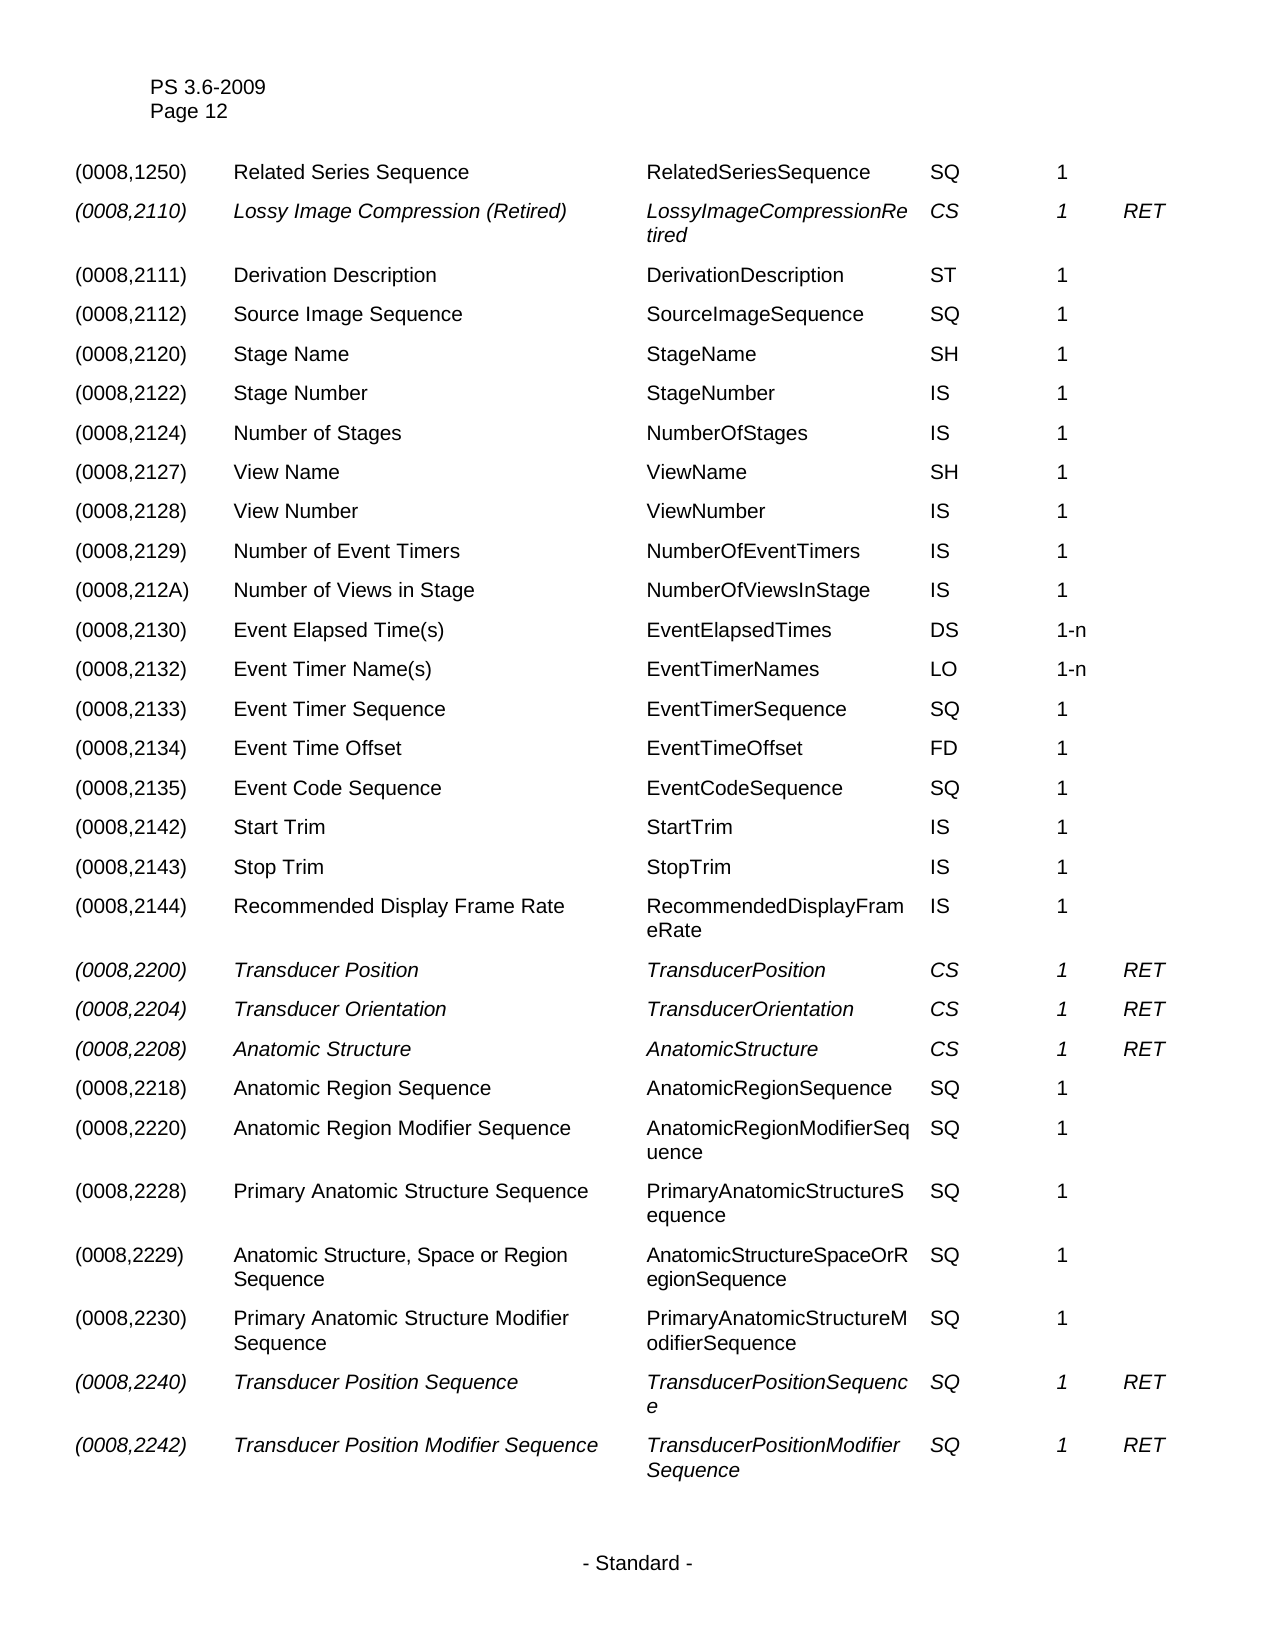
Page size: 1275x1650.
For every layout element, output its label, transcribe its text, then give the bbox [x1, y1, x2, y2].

table_cell Anatomic Structure [226, 1027, 639, 1067]
table_cell [1116, 806, 1211, 845]
table_cell StageName [639, 332, 923, 371]
table_cell Number of Views in Stage [226, 569, 639, 608]
table_cell (0008,2132) [68, 648, 226, 687]
table_cell (0008,2143) [68, 845, 226, 885]
table_cell AnatomicRegionSequence [639, 1067, 923, 1106]
table_cell CS [923, 1027, 1049, 1067]
table_cell FD [923, 727, 1049, 766]
table_cell (0008,2204) [68, 988, 226, 1027]
table_cell StopTrim [639, 845, 923, 885]
table_cell SQ [923, 1360, 1049, 1424]
table_cell Primary Anatomic Structure Sequence [226, 1170, 639, 1233]
table_cell [1116, 253, 1211, 292]
table_cell Anatomic Structure, Space or Region Sequence [226, 1233, 639, 1297]
table_cell (0008,2130) [68, 608, 226, 648]
table_cell DerivationDescription [639, 253, 923, 292]
table_cell (0008,2124) [68, 411, 226, 450]
table_cell [1116, 845, 1211, 885]
table_cell View Number [226, 490, 639, 529]
table_cell RET [1116, 190, 1211, 253]
table_cell LossyImageCompressionRetired [639, 190, 923, 253]
table_cell 1 [1049, 1424, 1116, 1487]
table_cell CS [923, 190, 1049, 253]
table_cell AnatomicRegionModifierSequence [639, 1106, 923, 1170]
table_cell DS [923, 608, 1049, 648]
table_cell SQ [923, 1067, 1049, 1106]
table_cell AnatomicStructureSpaceOrRegionSequence [639, 1233, 923, 1297]
table_cell Transducer Position Modifier Sequence [226, 1424, 639, 1487]
table_cell Lossy Image Compression (Retired) [226, 190, 639, 253]
table_cell RecommendedDisplayFrameRate [639, 885, 923, 948]
table_cell Transducer Orientation [226, 988, 639, 1027]
table_cell [1116, 1170, 1211, 1233]
table_cell Derivation Description [226, 253, 639, 292]
table_cell RET [1116, 1424, 1211, 1487]
table_cell SH [923, 332, 1049, 371]
table_cell IS [923, 569, 1049, 608]
table_cell 1-n [1049, 608, 1116, 648]
table_cell [1116, 1297, 1211, 1360]
table_cell [1116, 687, 1211, 727]
table_cell (0008,2142) [68, 806, 226, 845]
table_cell ViewName [639, 450, 923, 490]
table_cell Anatomic Region Sequence [226, 1067, 639, 1106]
table_cell IS [923, 885, 1049, 948]
table_cell [1116, 885, 1211, 948]
table_cell TransducerPositionSequence [639, 1360, 923, 1424]
table_cell CS [923, 988, 1049, 1027]
table_cell 1 [1049, 988, 1116, 1027]
table_cell 1 [1049, 569, 1116, 608]
table_cell SQ [923, 1297, 1049, 1360]
table_cell RET [1116, 948, 1211, 988]
table_cell 1 [1049, 529, 1116, 569]
table_cell 1 [1049, 727, 1116, 766]
table_cell [1116, 648, 1211, 687]
table_cell Anatomic Region Modifier Sequence [226, 1106, 639, 1170]
table_cell 1 [1049, 190, 1116, 253]
table_cell (0008,2135) [68, 766, 226, 806]
table_cell (0008,2208) [68, 1027, 226, 1067]
table_cell [1116, 332, 1211, 371]
table_cell (0008,2218) [68, 1067, 226, 1106]
table_cell Stage Number [226, 371, 639, 411]
table_cell IS [923, 806, 1049, 845]
table_cell SQ [923, 1424, 1049, 1487]
table_cell SQ [923, 1233, 1049, 1297]
table_cell SQ [923, 766, 1049, 806]
table_cell 1 [1049, 845, 1116, 885]
table_cell SQ [923, 150, 1049, 189]
table_cell 1 [1049, 332, 1116, 371]
table_cell [1116, 371, 1211, 411]
table_cell 1 [1049, 1233, 1116, 1297]
table_cell Event Timer Sequence [226, 687, 639, 727]
table_cell 1 [1049, 948, 1116, 988]
table_cell (0008,2230) [68, 1297, 226, 1360]
table_cell NumberOfStages [639, 411, 923, 450]
table_cell 1 [1049, 1360, 1116, 1424]
table_cell (0008,2112) [68, 293, 226, 332]
table_cell SQ [923, 687, 1049, 727]
table_cell RET [1116, 1027, 1211, 1067]
table_cell Transducer Position [226, 948, 639, 988]
table_cell IS [923, 411, 1049, 450]
table_cell Number of Event Timers [226, 529, 639, 569]
table_cell Related Series Sequence [226, 150, 639, 189]
table_cell 1 [1049, 253, 1116, 292]
table_cell SourceImageSequence [639, 293, 923, 332]
table_cell 1 [1049, 1297, 1116, 1360]
table_cell [1116, 411, 1211, 450]
table_cell TransducerPositionModifierSequence [639, 1424, 923, 1487]
table_cell IS [923, 371, 1049, 411]
table_cell 1 [1049, 411, 1116, 450]
table_cell [1116, 1233, 1211, 1297]
table_cell RET [1116, 1360, 1211, 1424]
table_cell Number of Stages [226, 411, 639, 450]
table_cell (0008,2229) [68, 1233, 226, 1297]
table_cell Primary Anatomic Structure Modifier Sequence [226, 1297, 639, 1360]
table_cell PrimaryAnatomicStructureModifierSequence [639, 1297, 923, 1360]
table_cell [1116, 1106, 1211, 1170]
table_cell 1 [1049, 885, 1116, 948]
table_cell (0008,2134) [68, 727, 226, 766]
table_cell 1 [1049, 450, 1116, 490]
table_cell [1116, 450, 1211, 490]
table_cell ST [923, 253, 1049, 292]
table_cell Source Image Sequence [226, 293, 639, 332]
table_cell IS [923, 529, 1049, 569]
table_cell Stage Name [226, 332, 639, 371]
table_cell Event Time Offset [226, 727, 639, 766]
table_cell TransducerPosition [639, 948, 923, 988]
table_cell IS [923, 490, 1049, 529]
table_cell (0008,2120) [68, 332, 226, 371]
table_cell 1 [1049, 687, 1116, 727]
table_cell 1 [1049, 1106, 1116, 1170]
table_cell (0008,2228) [68, 1170, 226, 1233]
table_cell [1116, 1067, 1211, 1106]
table_cell (0008,2144) [68, 885, 226, 948]
table_cell (0008,2111) [68, 253, 226, 292]
table_cell [1116, 150, 1211, 189]
table_cell (0008,2122) [68, 371, 226, 411]
table_cell (0008,2133) [68, 687, 226, 727]
table_cell SQ [923, 293, 1049, 332]
table_cell RelatedSeriesSequence [639, 150, 923, 189]
table_cell Event Timer Name(s) [226, 648, 639, 687]
table_cell Event Elapsed Time(s) [226, 608, 639, 648]
table_cell [1116, 727, 1211, 766]
table_cell [1116, 608, 1211, 648]
table_cell [1116, 569, 1211, 608]
table_cell StartTrim [639, 806, 923, 845]
table_cell EventTimerNames [639, 648, 923, 687]
table_cell 1 [1049, 806, 1116, 845]
table_cell (0008,2220) [68, 1106, 226, 1170]
table_cell IS [923, 845, 1049, 885]
table_cell EventTimeOffset [639, 727, 923, 766]
table_cell 1 [1049, 1170, 1116, 1233]
table_cell Event Code Sequence [226, 766, 639, 806]
table_cell EventElapsedTimes [639, 608, 923, 648]
table_cell [1116, 490, 1211, 529]
table_cell SH [923, 450, 1049, 490]
table_cell LO [923, 648, 1049, 687]
table_cell 1 [1049, 766, 1116, 806]
table_cell (0008,2127) [68, 450, 226, 490]
table_cell (0008,2240) [68, 1360, 226, 1424]
table_cell PrimaryAnatomicStructureSequence [639, 1170, 923, 1233]
table_cell 1 [1049, 371, 1116, 411]
table_cell 1 [1049, 1067, 1116, 1106]
table_cell Transducer Position Sequence [226, 1360, 639, 1424]
table_cell 1 [1049, 490, 1116, 529]
table_cell (0008,212A) [68, 569, 226, 608]
table_cell (0008,1250) [68, 150, 226, 189]
table_cell EventCodeSequence [639, 766, 923, 806]
table_cell (0008,2200) [68, 948, 226, 988]
table_cell Recommended Display Frame Rate [226, 885, 639, 948]
table_cell NumberOfViewsInStage [639, 569, 923, 608]
table_cell TransducerOrientation [639, 988, 923, 1027]
table_cell SQ [923, 1106, 1049, 1170]
table_cell ViewNumber [639, 490, 923, 529]
table_cell 1 [1049, 293, 1116, 332]
table_cell (0008,2242) [68, 1424, 226, 1487]
table_cell StageNumber [639, 371, 923, 411]
table_cell [1116, 766, 1211, 806]
table_cell [1116, 293, 1211, 332]
table_cell EventTimerSequence [639, 687, 923, 727]
table_cell 1 [1049, 1027, 1116, 1067]
table_cell 1-n [1049, 648, 1116, 687]
table_cell NumberOfEventTimers [639, 529, 923, 569]
table_cell [1116, 529, 1211, 569]
table_cell 1 [1049, 150, 1116, 189]
table_cell SQ [923, 1170, 1049, 1233]
table_cell View Name [226, 450, 639, 490]
table_cell CS [923, 948, 1049, 988]
table_cell (0008,2110) [68, 190, 226, 253]
table_cell RET [1116, 988, 1211, 1027]
table_cell AnatomicStructure [639, 1027, 923, 1067]
table_cell (0008,2129) [68, 529, 226, 569]
table_cell Start Trim [226, 806, 639, 845]
table_cell Stop Trim [226, 845, 639, 885]
table_cell (0008,2128) [68, 490, 226, 529]
